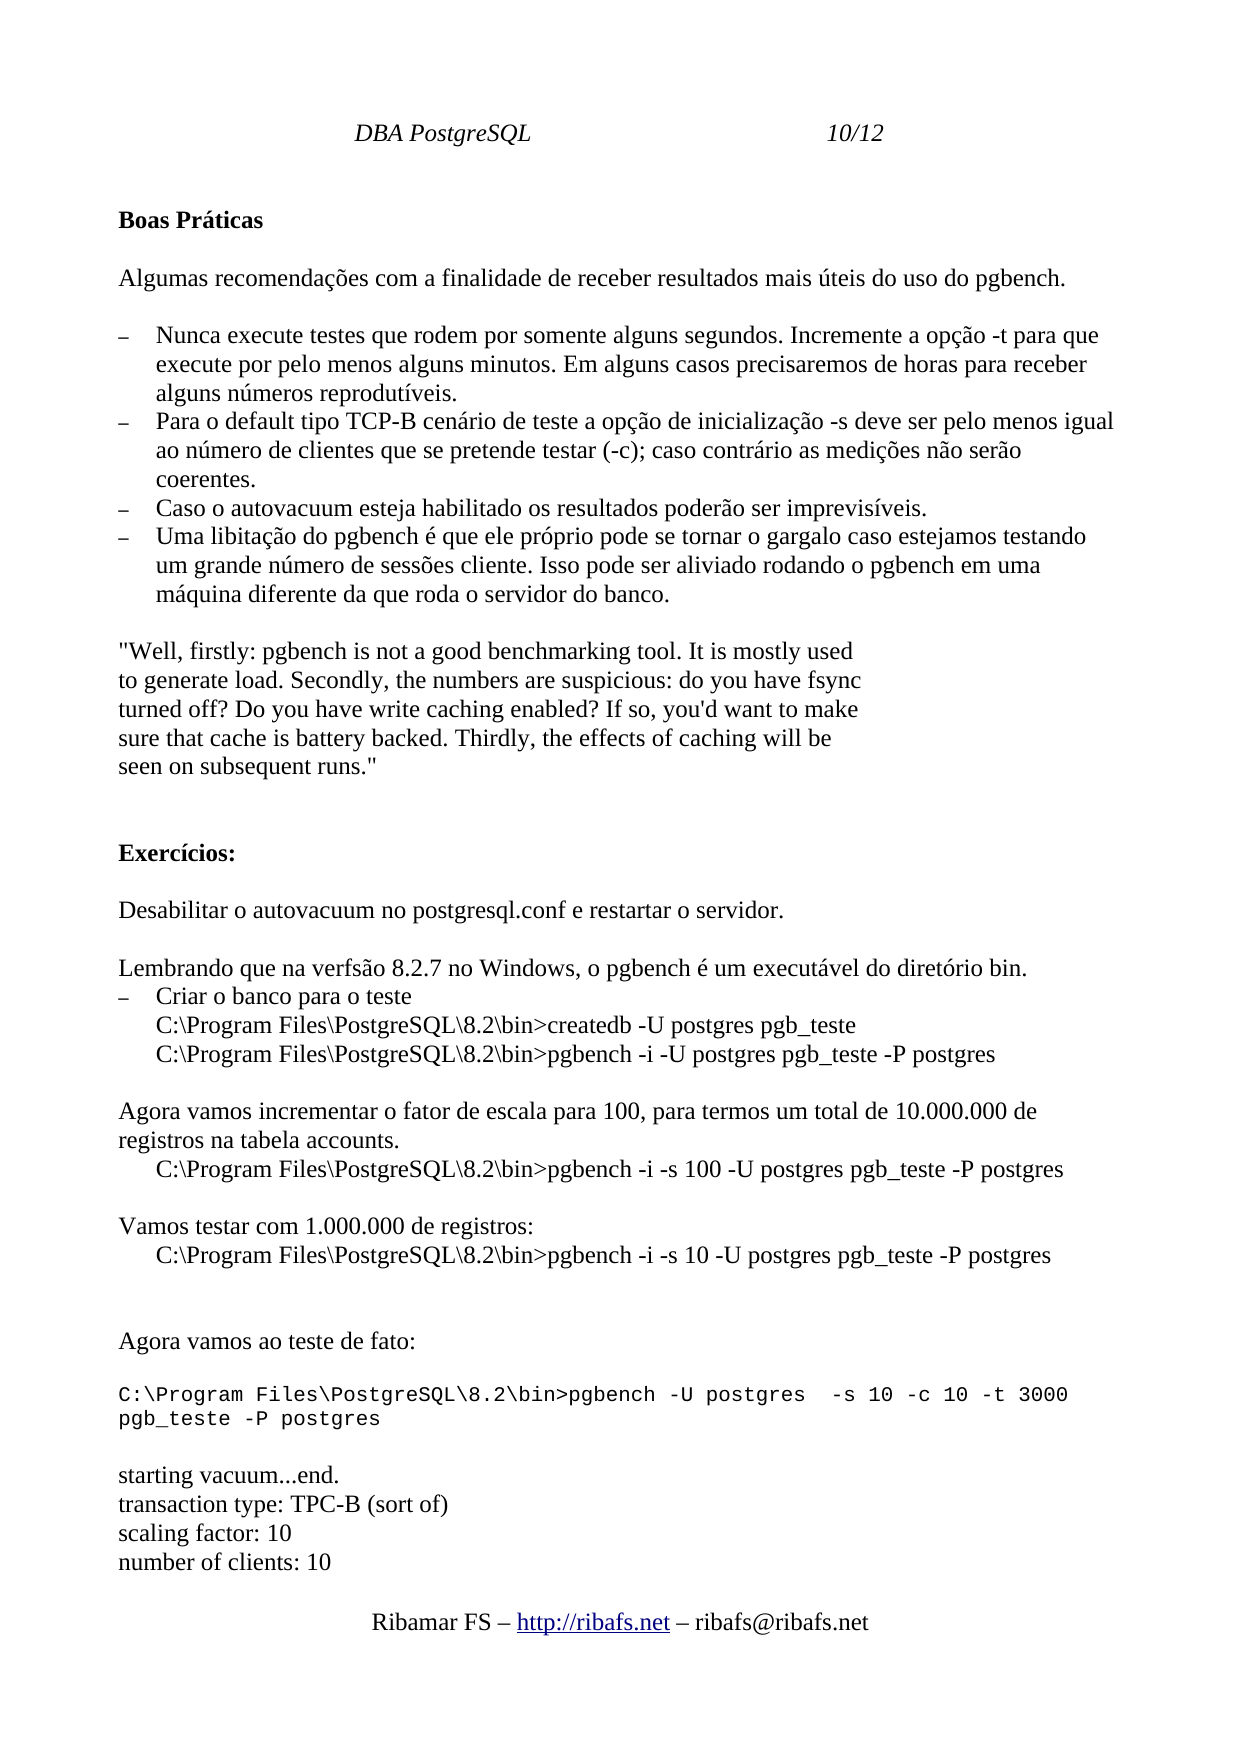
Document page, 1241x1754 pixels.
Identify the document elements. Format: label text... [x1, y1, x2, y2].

list C:\Program Files\PostgreSQL\8.2\bin>createdb -U postgres pgb_teste [118, 1010, 1122, 1039]
text Algumas recomendações com a finalidade de receber resultados mais úteis do uso do pgbench. [118, 263, 1122, 291]
text Lembrando que na verfsão 8.2.7 no Windows, o pgbench é um executável do diretório bin. [118, 953, 1122, 981]
list C:\Program Files\PostgreSQL\8.2\bin>pgbench -i -s 10 -U postgres pgb_teste -P postgres [118, 1240, 1122, 1269]
text C:\Program Files\PostgreSQL\8.2\bin>pgbench -U postgres -s 10 -c 10 -t 3000 pgb_teste -P postgres [118, 1384, 1122, 1431]
text Exercícios: [118, 838, 1122, 866]
text Agora vamos incrementar o fator de escala para 100, para termos um total de 10.000.000 de registros na tabela accounts. [118, 1096, 1122, 1154]
text Desabilitar o autovacuum no postgresql.conf e restartar o servidor. [118, 895, 1122, 924]
text Vamos testar com 1.000.000 de registros: [118, 1211, 1122, 1240]
list Nunca execute testes que rodem por somente alguns segundos. Incremente a opção -t para que execute por pelo menos alguns minutos. Em alguns casos precisaremos de horas para receber alguns números reprodutíveis. [118, 320, 1122, 406]
text Agora vamos ao teste de fato: [118, 1326, 1122, 1355]
text number of clients: 10 [118, 1547, 1122, 1576]
text transaction type: TPC-B (sort of) [118, 1489, 1122, 1518]
text starting vacuum...end. [118, 1461, 1122, 1489]
text "Well, firstly: pgbench is not a good benchmarking tool. It is mostly used to generate load. Secondly, the numbers are suspicious: do you have fsync turned off? Do you have write caching enabled? If so, you'd want to make sure that cache is battery backed. Thirdly, the effects of caching will be seen on subsequent runs." [118, 636, 1122, 780]
text Boas Práticas [118, 205, 1122, 234]
list Criar o banco para o teste [118, 981, 1122, 1010]
list C:\Program Files\PostgreSQL\8.2\bin>pgbench -i -s 100 -U postgres pgb_teste -P postgres [118, 1154, 1122, 1183]
list Caso o autovacuum esteja habilitado os resultados poderão ser imprevisíveis. [118, 493, 1122, 521]
list C:\Program Files\PostgreSQL\8.2\bin>pgbench -i -U postgres pgb_teste -P postgres [118, 1039, 1122, 1068]
list Para o default tipo TCP-B cenário de teste a opção de inicialização -s deve ser pelo menos igual ao número de clientes que se pretende testar (-c); caso contrário as medições não serão coerentes. [118, 406, 1122, 493]
list Uma libitação do pgbench é que ele próprio pode se tornar o gargalo caso estejamos testando um grande número de sessões cliente. Isso pode ser aliviado rodando o pgbench em uma máquina diferente da que roda o servidor do banco. [118, 521, 1122, 608]
text scaling factor: 10 [118, 1518, 1122, 1547]
